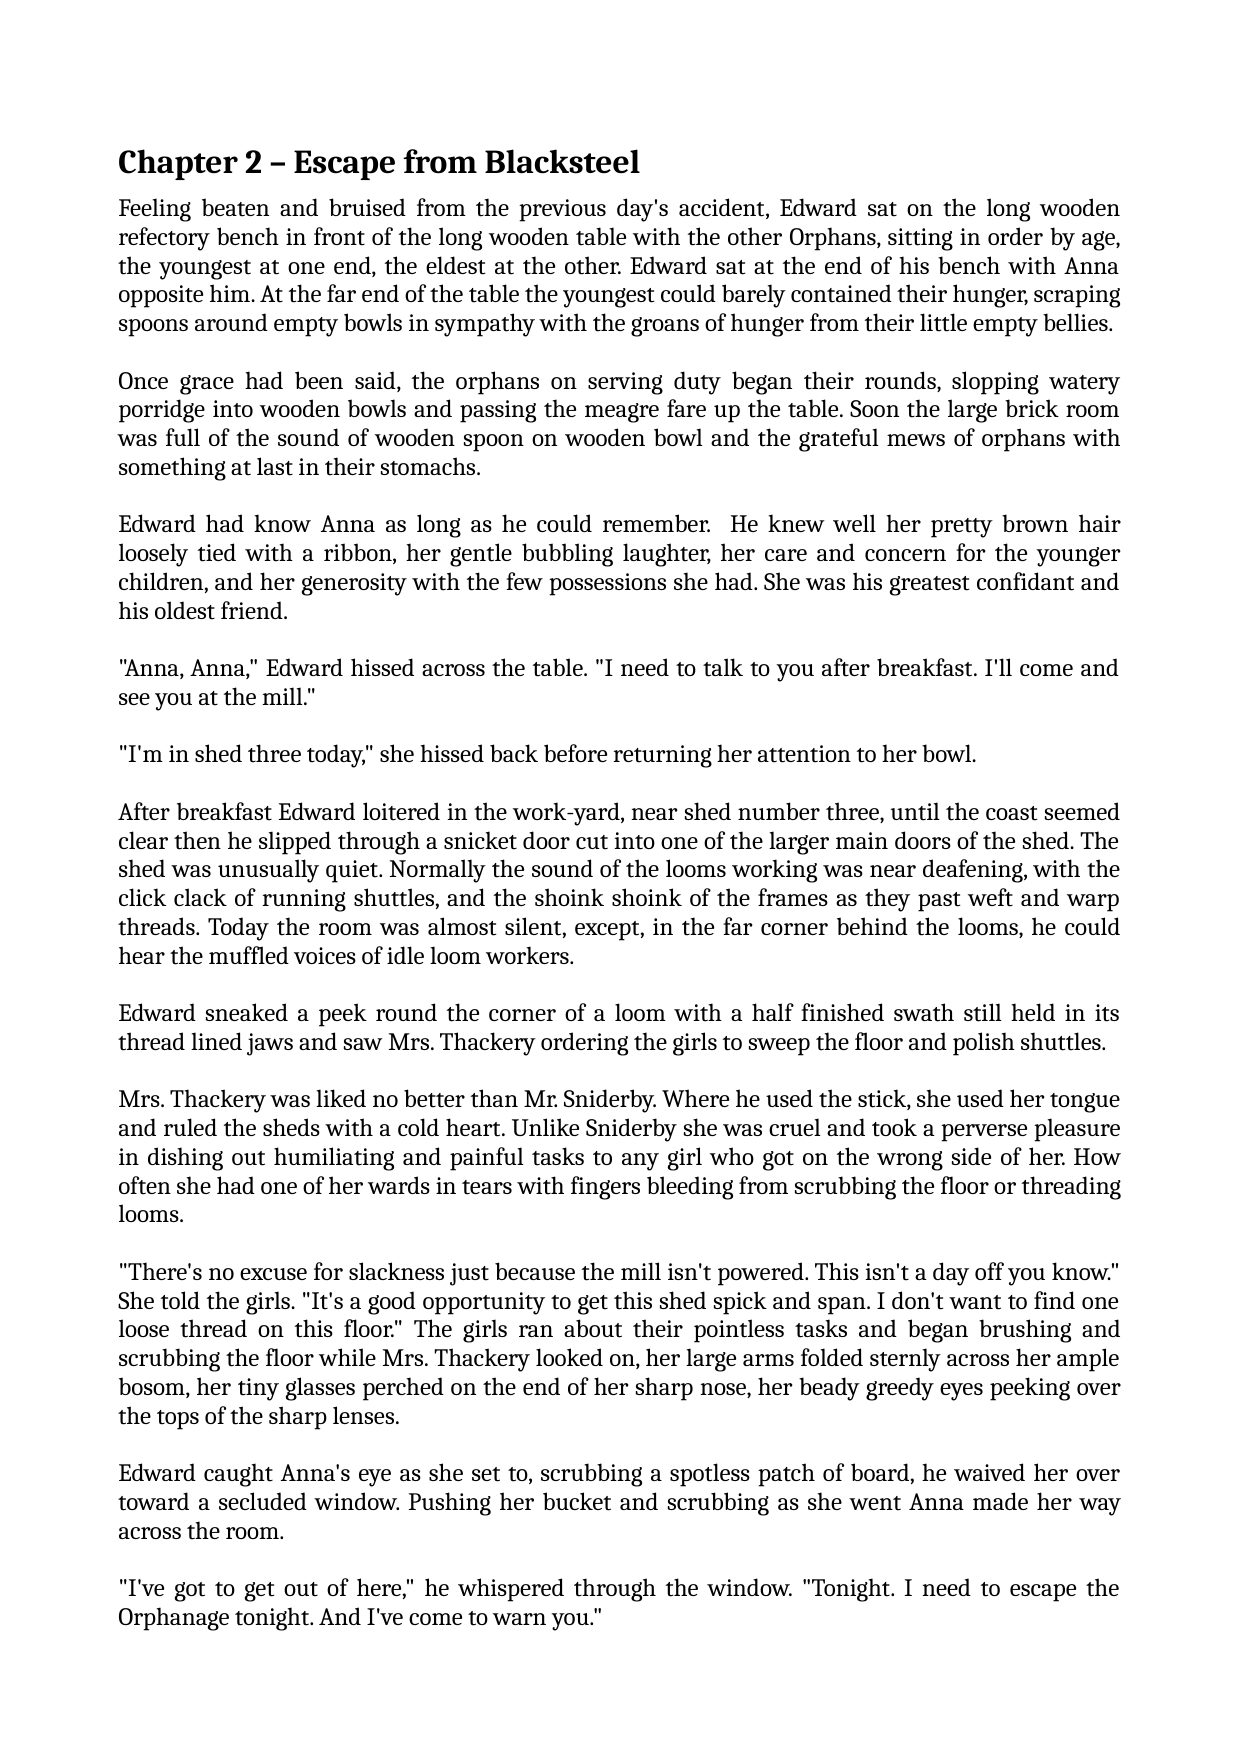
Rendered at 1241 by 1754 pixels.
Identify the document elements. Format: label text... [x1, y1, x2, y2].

text "I'm in shed three today," she hissed back before returning her attention to her bowl. [118, 740, 1122, 769]
text After breakfast Edward loitered in the work-yard, near shed number three, until the coast seemed clear then he slipped through a snicket door cut into one of the larger main doors of the shed. The shed was unusually quiet. Normally the sound of the looms working was near deafening, with the click clack of running shuttles, and the shoink shoink of the frames as they past weft and warp threads. Today the room was almost silent, except, in the far corner behind the looms, he could hear the muffled voices of idle loom workers. [118, 798, 1122, 970]
text Once grace had been said, the orphans on serving duty began their rounds, slopping watery porridge into wooden bowls and passing the meagre fare up the table. Soon the large brick room was full of the sound of wooden spoon on wooden bowl and the grateful mews of orphans with something at last in their stomachs. [118, 367, 1122, 482]
text "I've got to get out of here," he whispered through the window. "Tonight. I need to escape the Orphanage tonight. And I've come to warn you." [118, 1574, 1122, 1632]
text "There's no excuse for slackness just because the mill isn't powered. This isn't a day off you know." She told the girls. "It's a good opportunity to get this shed spick and span. I don't want to find one loose thread on this floor." The girls ran about their pointless tasks and began brushing and scrubbing the floor while Mrs. Thackery looked on, her large arms folded sternly across her ample bosom, her tiny glasses perched on the end of her sharp nose, her beady greedy eyes peeking over the tops of the sharp lenses. [118, 1258, 1122, 1430]
text "Anna, Anna," Edward hissed across the table. "I need to talk to you after breakfast. I'll come and see you at the mill." [118, 654, 1122, 712]
text Edward had know Anna as long as he could remember. He knew well her pretty brown hair loosely tied with a ribbon, her gentle bubbling laughter, her care and concern for the younger children, and her generosity with the few possessions she had. She was his greatest confidant and his oldest friend. [118, 510, 1122, 625]
subtitle Chapter 2 – Escape from Blacksteel [118, 143, 1122, 182]
text Edward sneaked a peek round the corner of a loom with a half finished swath still held in its thread lined jaws and saw Mrs. Thackery ordering the girls to sweep the floor and polish shuttles. [118, 999, 1122, 1057]
text Edward caught Anna's eye as she set to, scrubbing a spotless patch of board, he waived her over toward a secluded window. Pushing her bucket and scrubbing as she went Anna made her way across the room. [118, 1459, 1122, 1545]
text Mrs. Thackery was liked no better than Mr. Sniderby. Where he used the stick, she used her tongue and ruled the sheds with a cold heart. Unlike Sniderby she was cruel and took a perverse pleasure in dishing out humiliating and painful tasks to any girl who got on the wrong side of her. How often she had one of her wards in tears with fingers bleeding from scrubbing the floor or threading looms. [118, 1085, 1122, 1229]
text Feeling beaten and bruised from the previous day's accident, Edward sat on the long wooden refectory bench in front of the long wooden table with the other Orphans, sitting in order by age, the youngest at one end, the eldest at the other. Edward sat at the end of his bench with Anna opposite him. At the far end of the table the youngest could barely contained their hunger, scraping spoons around empty bowls in sympathy with the groans of hunger from their little empty bellies. [118, 194, 1122, 338]
